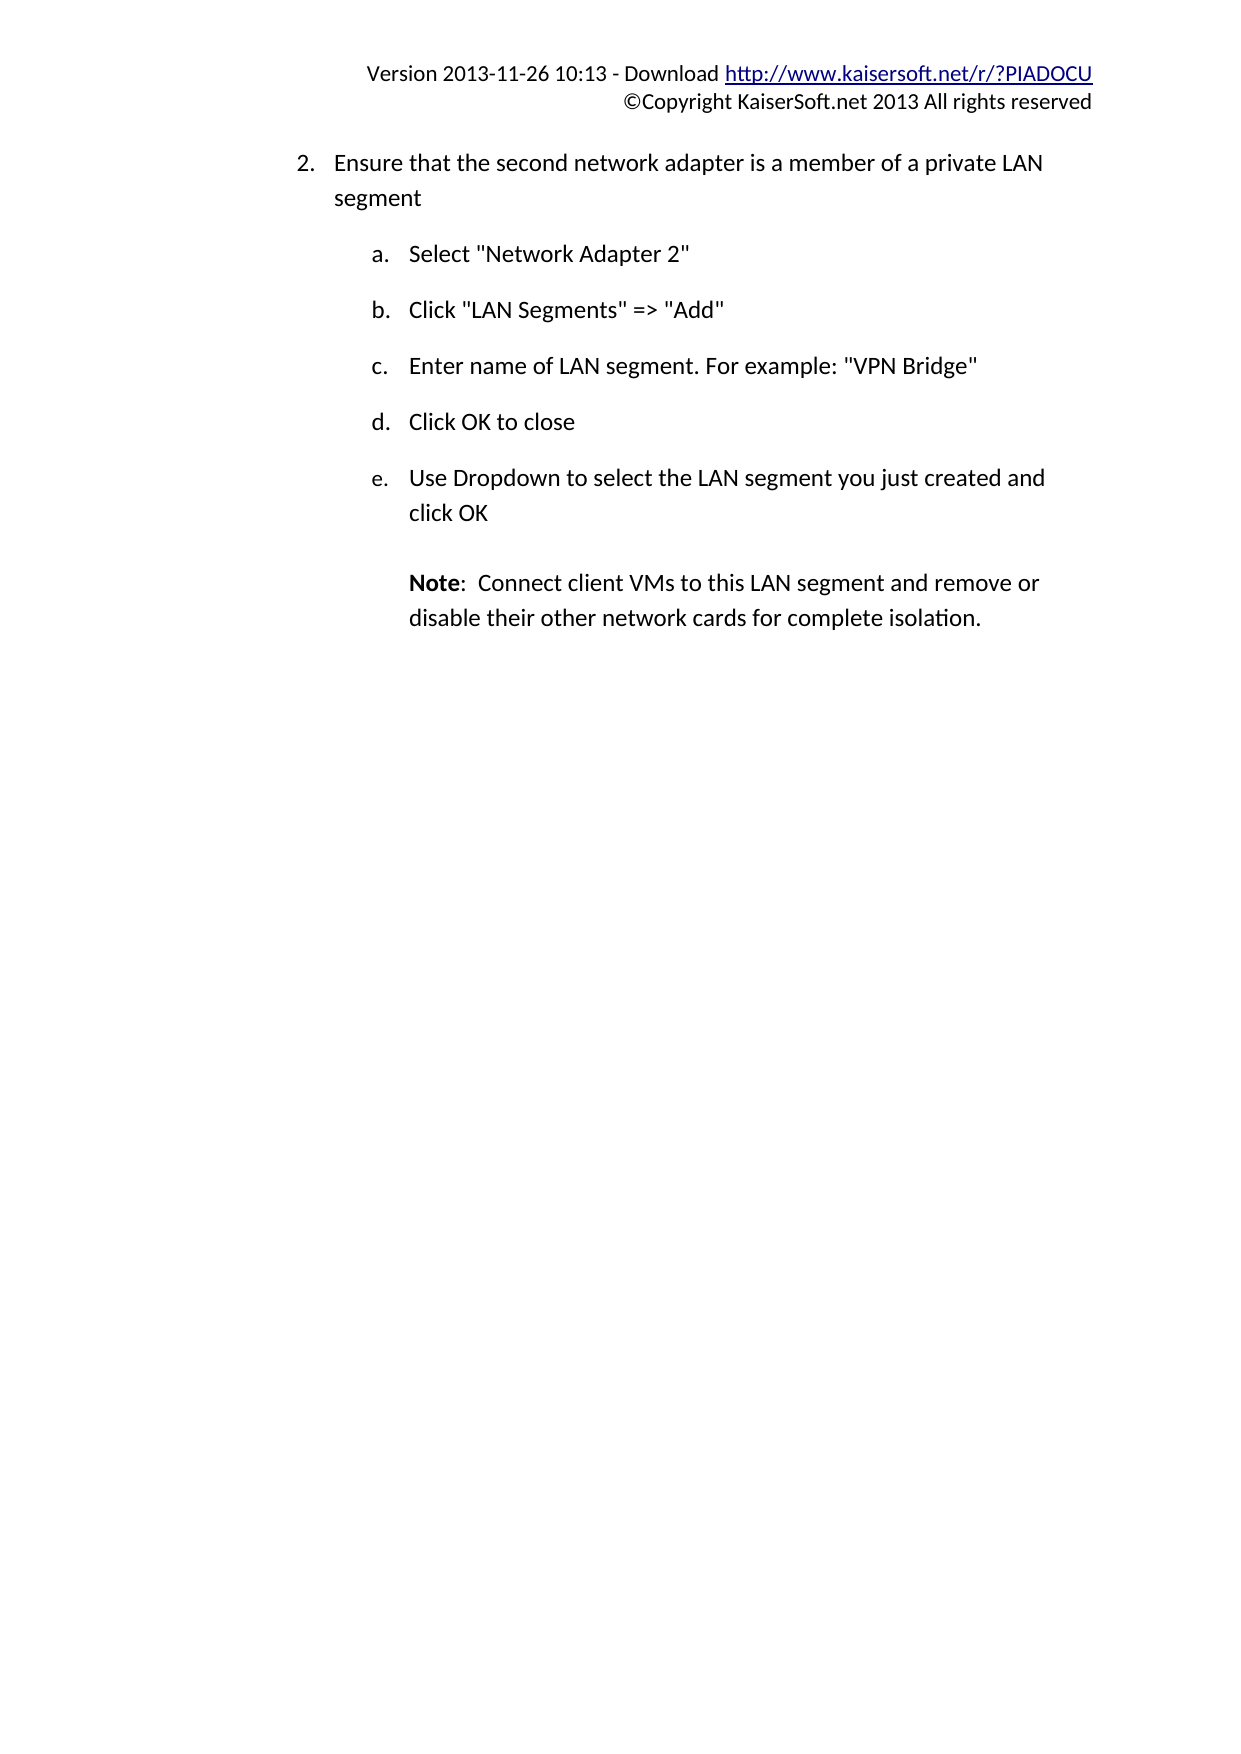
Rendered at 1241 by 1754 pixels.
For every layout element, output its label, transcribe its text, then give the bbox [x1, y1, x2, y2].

list Ensure that the second network adapter is a member of a private LAN segment [296, 148, 1093, 213]
list Click "LAN Segments" => "Add" [371, 294, 1093, 325]
list Click OK to close [371, 406, 1093, 436]
list Select "Network Adapter 2" [371, 238, 1093, 269]
list Use Dropdown to select the LAN segment you just created and click OK Note: Connect client VMs to this LAN segment and remove or disable their other network cards for complete isolation. [371, 462, 1093, 632]
list Enter name of LAN segment. For example: "VPN Bridge" [371, 350, 1093, 381]
